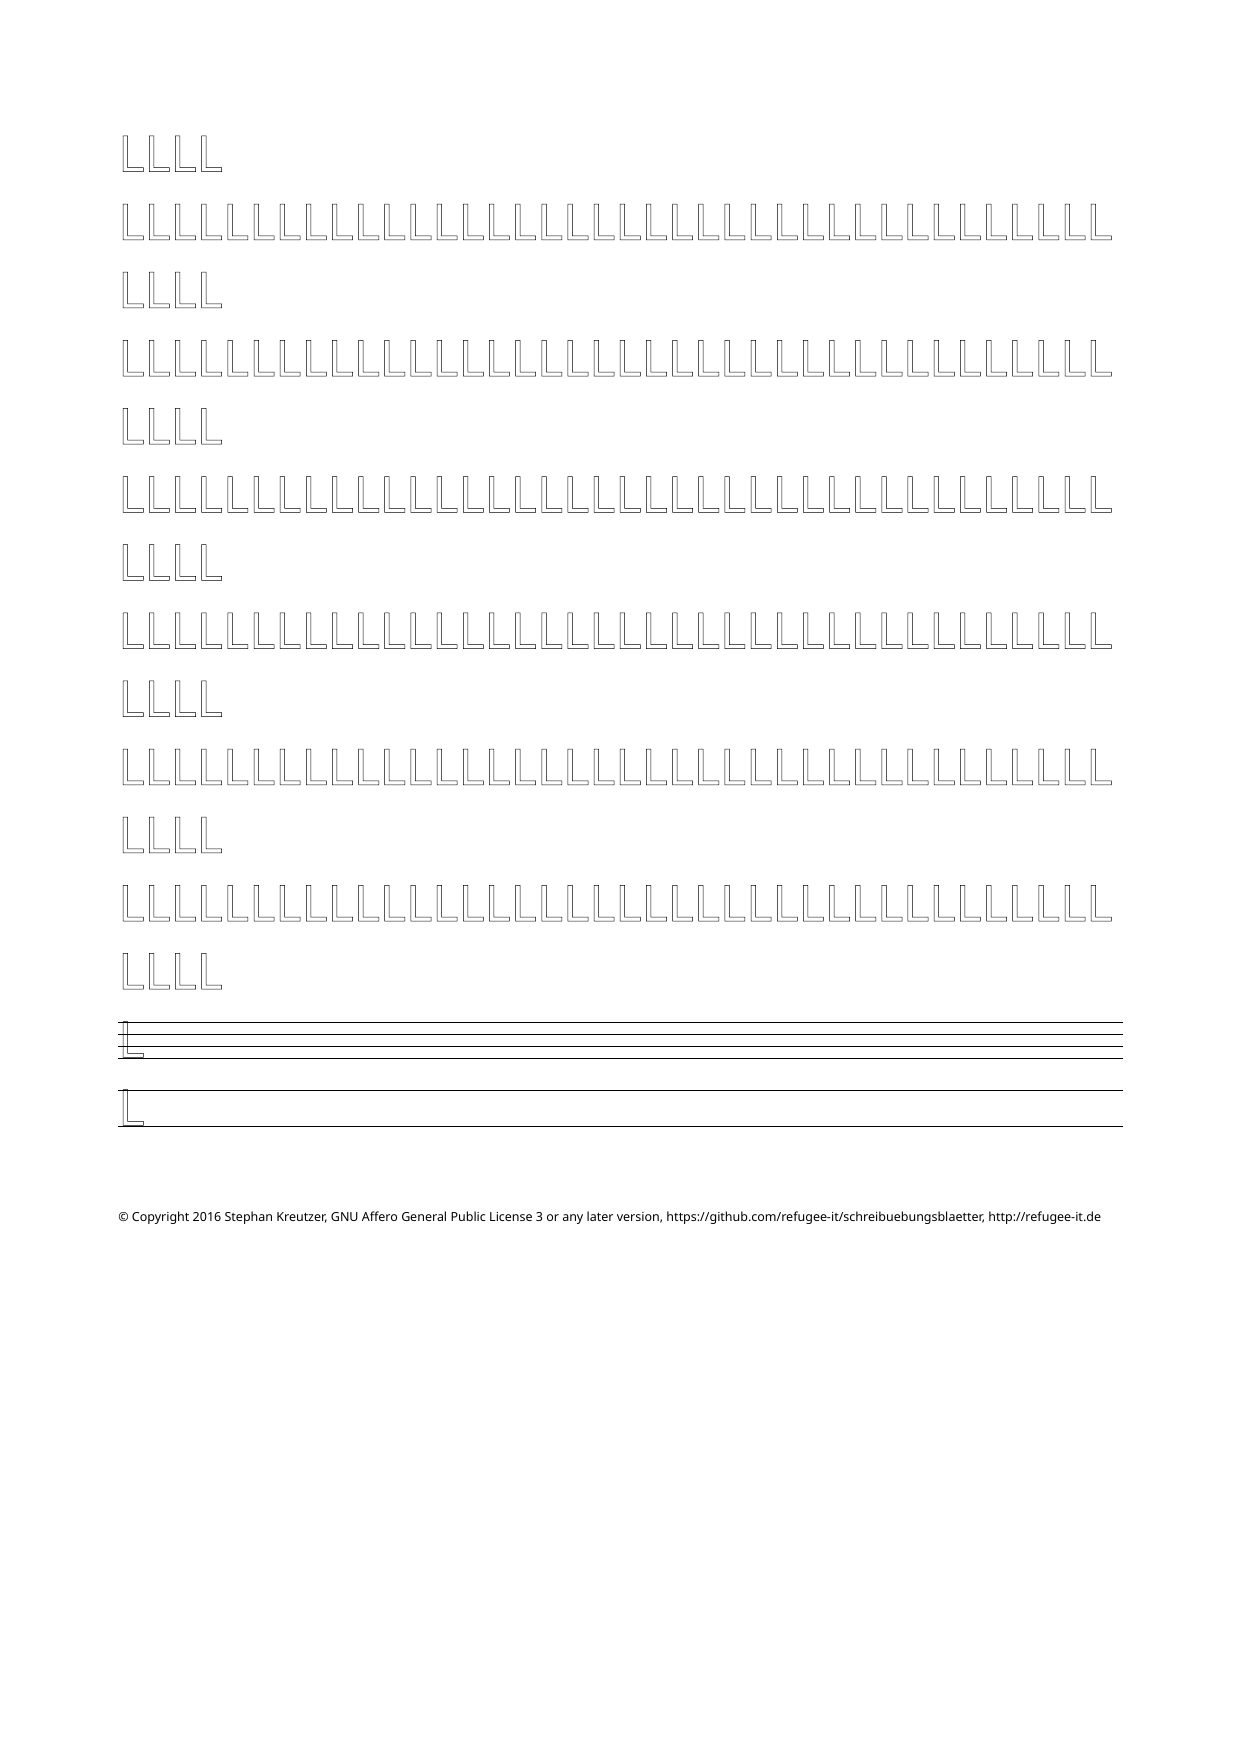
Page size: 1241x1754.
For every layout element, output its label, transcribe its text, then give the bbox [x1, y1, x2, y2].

text LLLLLLLLLLLLLLLLLLLLLLLLLLLLLLLLLLLLLLLLLL [118, 459, 1122, 595]
text L [128, 1091, 1122, 1126]
text [118, 1023, 122, 1034]
text LLLLLLLLLLLLLLLLLLLLLLLLLLLLLLLLLLLLLLLLLL [118, 731, 1122, 867]
text L [118, 1072, 1122, 1090]
text LLLLLLLLLLLLLLLLLLLLLLLLLLLLLLLLLLLLLLLLLL [118, 595, 1122, 731]
text LLLL [118, 118, 1122, 186]
text L [118, 1091, 122, 1126]
text © Copyright 2016 Stephan Kreutzer, GNU Affero General Public License 3 or any later version, https://github.com/refugee-it/schreibuebungsblaetter, http://refugee-it.de [118, 1208, 1122, 1225]
text LLLLLLLLLLLLLLLLLLLLLLLLLLLLLLLLLLLLLLLLLL [118, 186, 1122, 322]
text L [128, 1035, 1122, 1046]
text [118, 1004, 1122, 1022]
text L [118, 1127, 1122, 1140]
text [118, 1035, 122, 1046]
text [118, 1047, 122, 1058]
text LLLLLLLLLLLLLLLLLLLLLLLLLLLLLLLLLLLLLLLLLL [118, 867, 1122, 1004]
text LLLLLLLLLLLLLLLLLLLLLLLLLLLLLLLLLLLLLLLLLL [118, 322, 1122, 459]
text [118, 1059, 1122, 1072]
text [128, 1023, 1122, 1034]
text [128, 1047, 1122, 1058]
